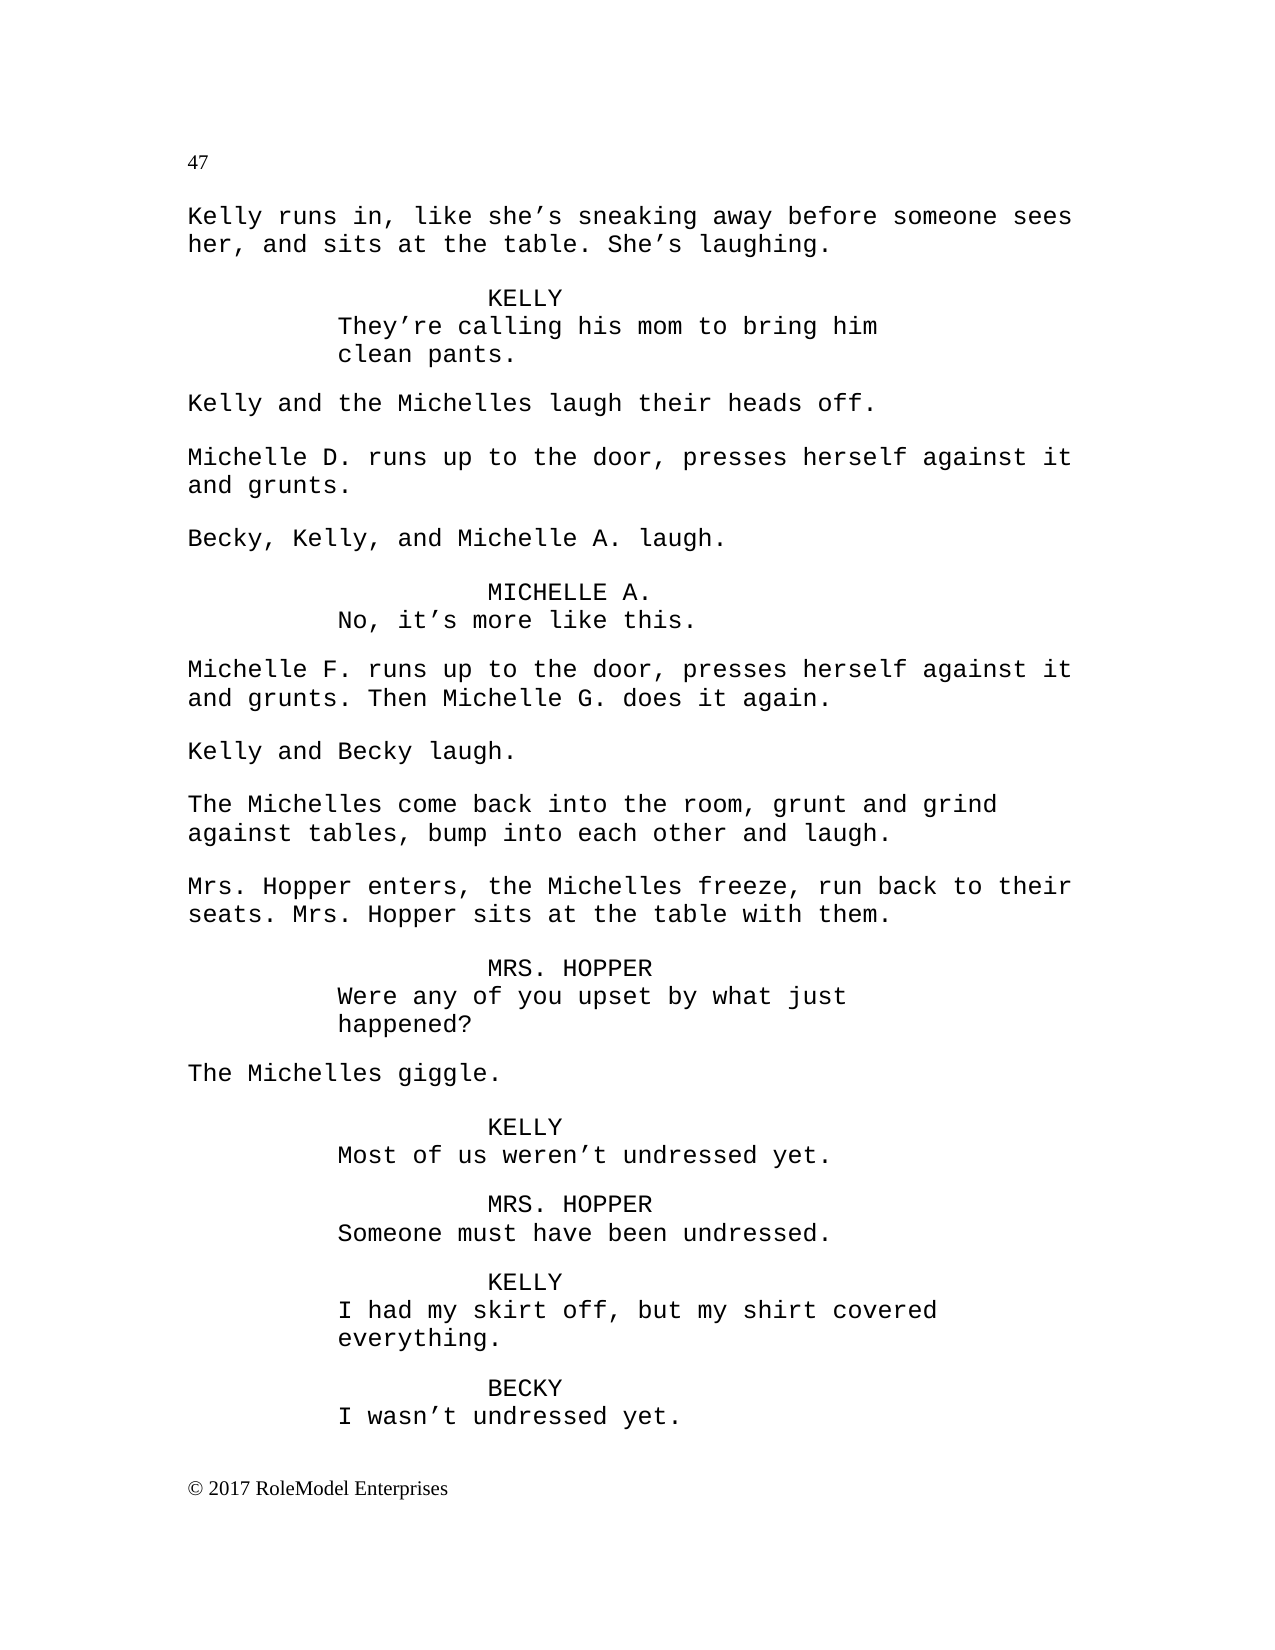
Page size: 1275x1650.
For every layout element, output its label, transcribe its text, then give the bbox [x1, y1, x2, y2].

text Kelly and the Michelles laugh their heads off. [187, 391, 1087, 419]
text MRS. HOPPER [187, 1192, 1087, 1220]
text Kelly runs in, like she’s sneaking away before someone sees her, and sits at the table. She’s laughing. [187, 203, 1087, 260]
text Becky, Kelly, and Michelle A. laugh. [187, 526, 1087, 554]
text KELLY [187, 285, 1087, 313]
text Kelly and Becky laugh. [187, 738, 1087, 767]
text KELLY [187, 1114, 1087, 1143]
text Were any of you upset by what just happened? [337, 983, 937, 1040]
text Michelle D. runs up to the door, presses herself against it and grunts. [187, 444, 1087, 501]
text Someone must have been undressed. [337, 1220, 937, 1248]
text They’re calling his mom to bring him clean pants. [337, 313, 937, 370]
text KELLY [187, 1269, 1087, 1298]
text MICHELLE A. [187, 579, 1087, 608]
text Most of us weren’t undressed yet. [337, 1143, 937, 1171]
text The Michelles come back into the room, grunt and grind against tables, bump into each other and laugh. [187, 792, 1087, 848]
text I had my skirt off, but my shirt covered everything. [337, 1298, 937, 1354]
text I wasn’t undressed yet. [337, 1403, 937, 1432]
text BECKY [187, 1375, 1087, 1403]
text Mrs. Hopper enters, the Michelles freeze, run back to their seats. Mrs. Hopper sits at the table with them. [187, 873, 1087, 930]
text MRS. HOPPER [187, 955, 1087, 983]
text Michelle F. runs up to the door, presses herself against it and grunts. Then Michelle G. does it again. [187, 657, 1087, 713]
text No, it’s more like this. [337, 608, 937, 636]
text The Michelles giggle. [187, 1061, 1087, 1089]
